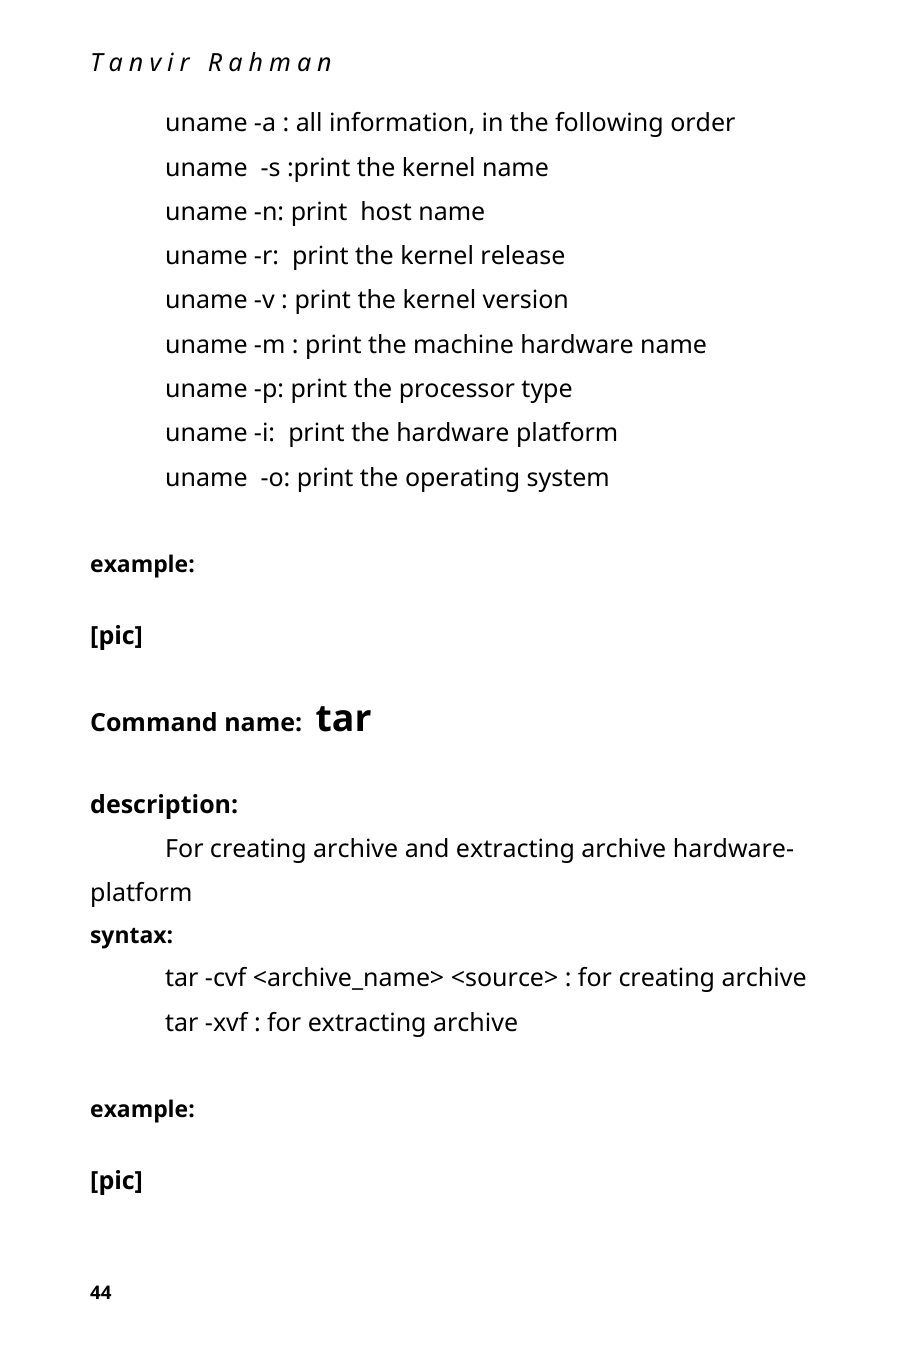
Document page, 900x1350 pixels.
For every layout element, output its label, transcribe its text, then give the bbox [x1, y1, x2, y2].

text tar -cvf <archive_name> <source> : for creating archive [90, 960, 810, 994]
text tar -xvf : for extracting archive [90, 1004, 810, 1038]
text uname -o: print the operating system [90, 459, 810, 493]
text syntax: [90, 919, 810, 951]
text example: [90, 548, 810, 579]
text uname -n: print host name [90, 193, 810, 228]
text uname -a : all information, in the following order [90, 105, 810, 139]
text uname -m : print the machine hardware name [90, 326, 810, 360]
text uname -r: print the kernel release [90, 238, 810, 272]
text uname -p: print the processor type [90, 371, 810, 405]
text [pic] [90, 1162, 810, 1197]
text Command name: tar [90, 691, 810, 742]
text uname -i: print the hardware platform [90, 415, 810, 449]
text For creating archive and extracting archive hardware-platform [90, 831, 810, 909]
text uname -v : print the kernel version [90, 282, 810, 316]
text [pic] [90, 617, 810, 652]
text description: [90, 786, 810, 821]
text example: [90, 1093, 810, 1124]
text uname -s :print the kernel name [90, 149, 810, 183]
